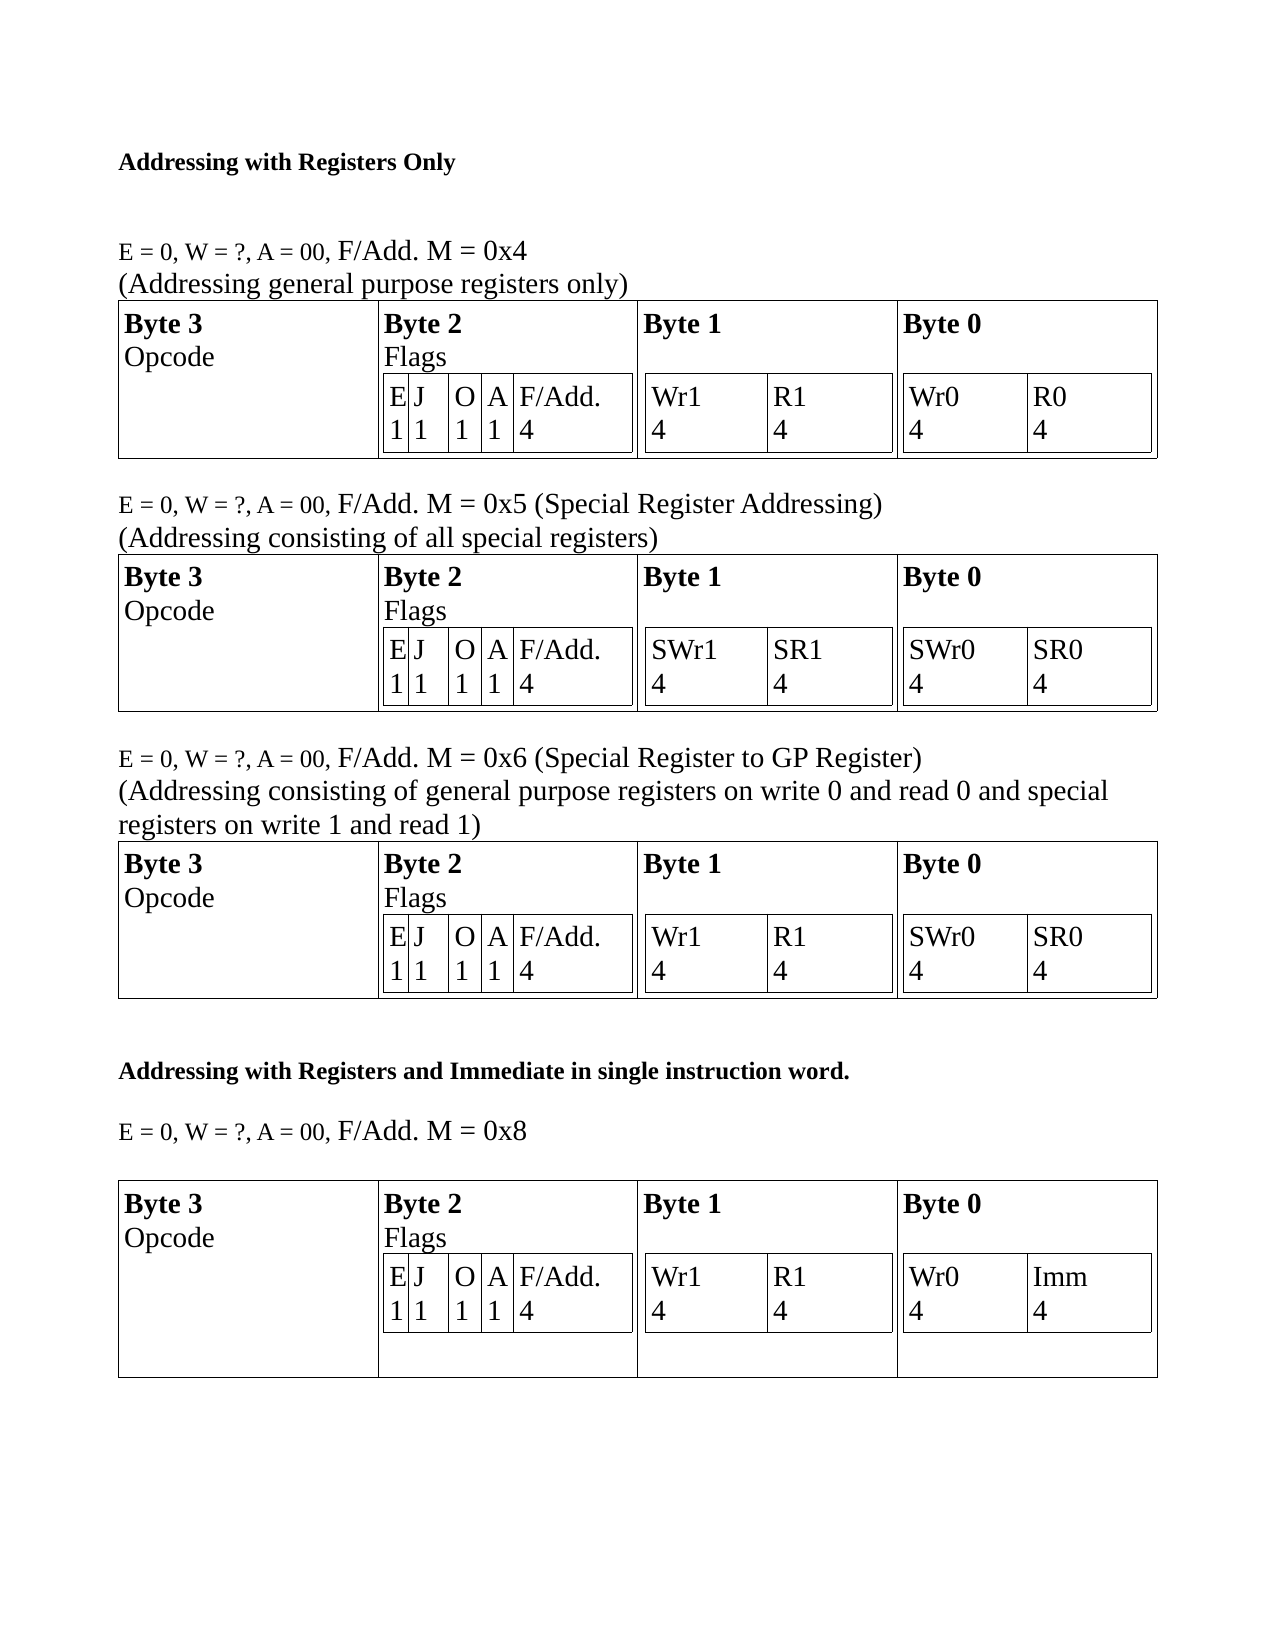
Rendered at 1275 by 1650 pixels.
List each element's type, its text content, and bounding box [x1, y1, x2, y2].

table_header E 1 [384, 915, 408, 992]
table_header F/Add. 4 [514, 628, 632, 705]
table_header J 1 [409, 628, 448, 705]
table_header A 1 [482, 628, 513, 705]
table_header Byte 2 Flags [379, 555, 637, 711]
table_header Wr0 4 [904, 374, 1027, 452]
text (Addressing general purpose registers only) [118, 267, 1157, 300]
table_header R0 4 [1028, 374, 1151, 452]
table_header Byte 1 [638, 301, 897, 458]
table_header Byte 3 Opcode [119, 301, 378, 458]
table_header R1 4 [768, 374, 892, 452]
table_header R1 4 [768, 1254, 892, 1332]
table_header F/Add. 4 [514, 915, 632, 992]
table_header O 1 [449, 1254, 481, 1332]
table_header Byte 1 [638, 1181, 897, 1377]
table_header E 1 [384, 374, 408, 452]
table_header Byte 2 Flags [379, 1181, 637, 1377]
table_header SR0 4 [1028, 915, 1151, 992]
table_header E 1 [384, 1254, 408, 1332]
text Addressing with Registers Only [118, 147, 1157, 176]
table_header SWr1 4 [646, 628, 767, 705]
table_header F/Add. 4 [514, 1254, 632, 1332]
text E = 0, W = ?, A = 00, F/Add. M = 0x4 [118, 233, 1157, 267]
table_header J 1 [409, 915, 448, 992]
table_header R1 4 [768, 915, 892, 992]
table_header Byte 3 Opcode [119, 555, 378, 711]
table_header SR1 4 [768, 628, 892, 705]
table_header Byte 1 [638, 555, 897, 711]
table_header A 1 [482, 915, 513, 992]
text E = 0, W = ?, A = 00, F/Add. M = 0x6 (Special Register to GP Register) [118, 740, 1157, 773]
text (Addressing consisting of all special registers) [118, 520, 1157, 554]
table_header Wr1 4 [646, 915, 767, 992]
text E = 0, W = ?, A = 00, F/Add. M = 0x5 (Special Register Addressing) [118, 487, 1157, 520]
table_header Byte 2 Flags [379, 301, 637, 458]
table_header O 1 [449, 374, 481, 452]
table_header O 1 [449, 628, 481, 705]
table_header O 1 [449, 915, 481, 992]
table_header F/Add. 4 [514, 374, 632, 452]
table_header J 1 [409, 374, 448, 452]
table_header Byte 0 [898, 842, 1157, 998]
table_header Byte 3 Opcode [119, 1181, 378, 1377]
table_header A 1 [482, 374, 513, 452]
table_header Wr1 4 [646, 1254, 767, 1332]
table_header Byte 2 Flags [379, 842, 637, 998]
table_header SWr0 4 [904, 915, 1027, 992]
table_header Byte 3 Opcode [119, 842, 378, 998]
table_header Byte 0 [898, 555, 1157, 711]
table_header E 1 [384, 628, 408, 705]
table_header J 1 [409, 1254, 448, 1332]
table_header Wr1 4 [646, 374, 767, 452]
text (Addressing consisting of general purpose registers on write 0 and read 0 and special registers on write 1 and read 1) [118, 773, 1157, 841]
table_header SWr0 4 [904, 628, 1027, 705]
text Addressing with Registers and Immediate in single instruction word. [118, 1056, 1157, 1084]
text E = 0, W = ?, A = 00, F/Add. M = 0x8 [118, 1113, 1157, 1147]
table_header Byte 1 [638, 842, 897, 998]
table_header Byte 0 [898, 301, 1157, 458]
table_header A 1 [482, 1254, 513, 1332]
table_header Byte 0 [898, 1181, 1157, 1377]
table_header Imm 4 [1028, 1254, 1151, 1332]
table_header Wr0 4 [904, 1254, 1027, 1332]
table_header SR0 4 [1028, 628, 1151, 705]
